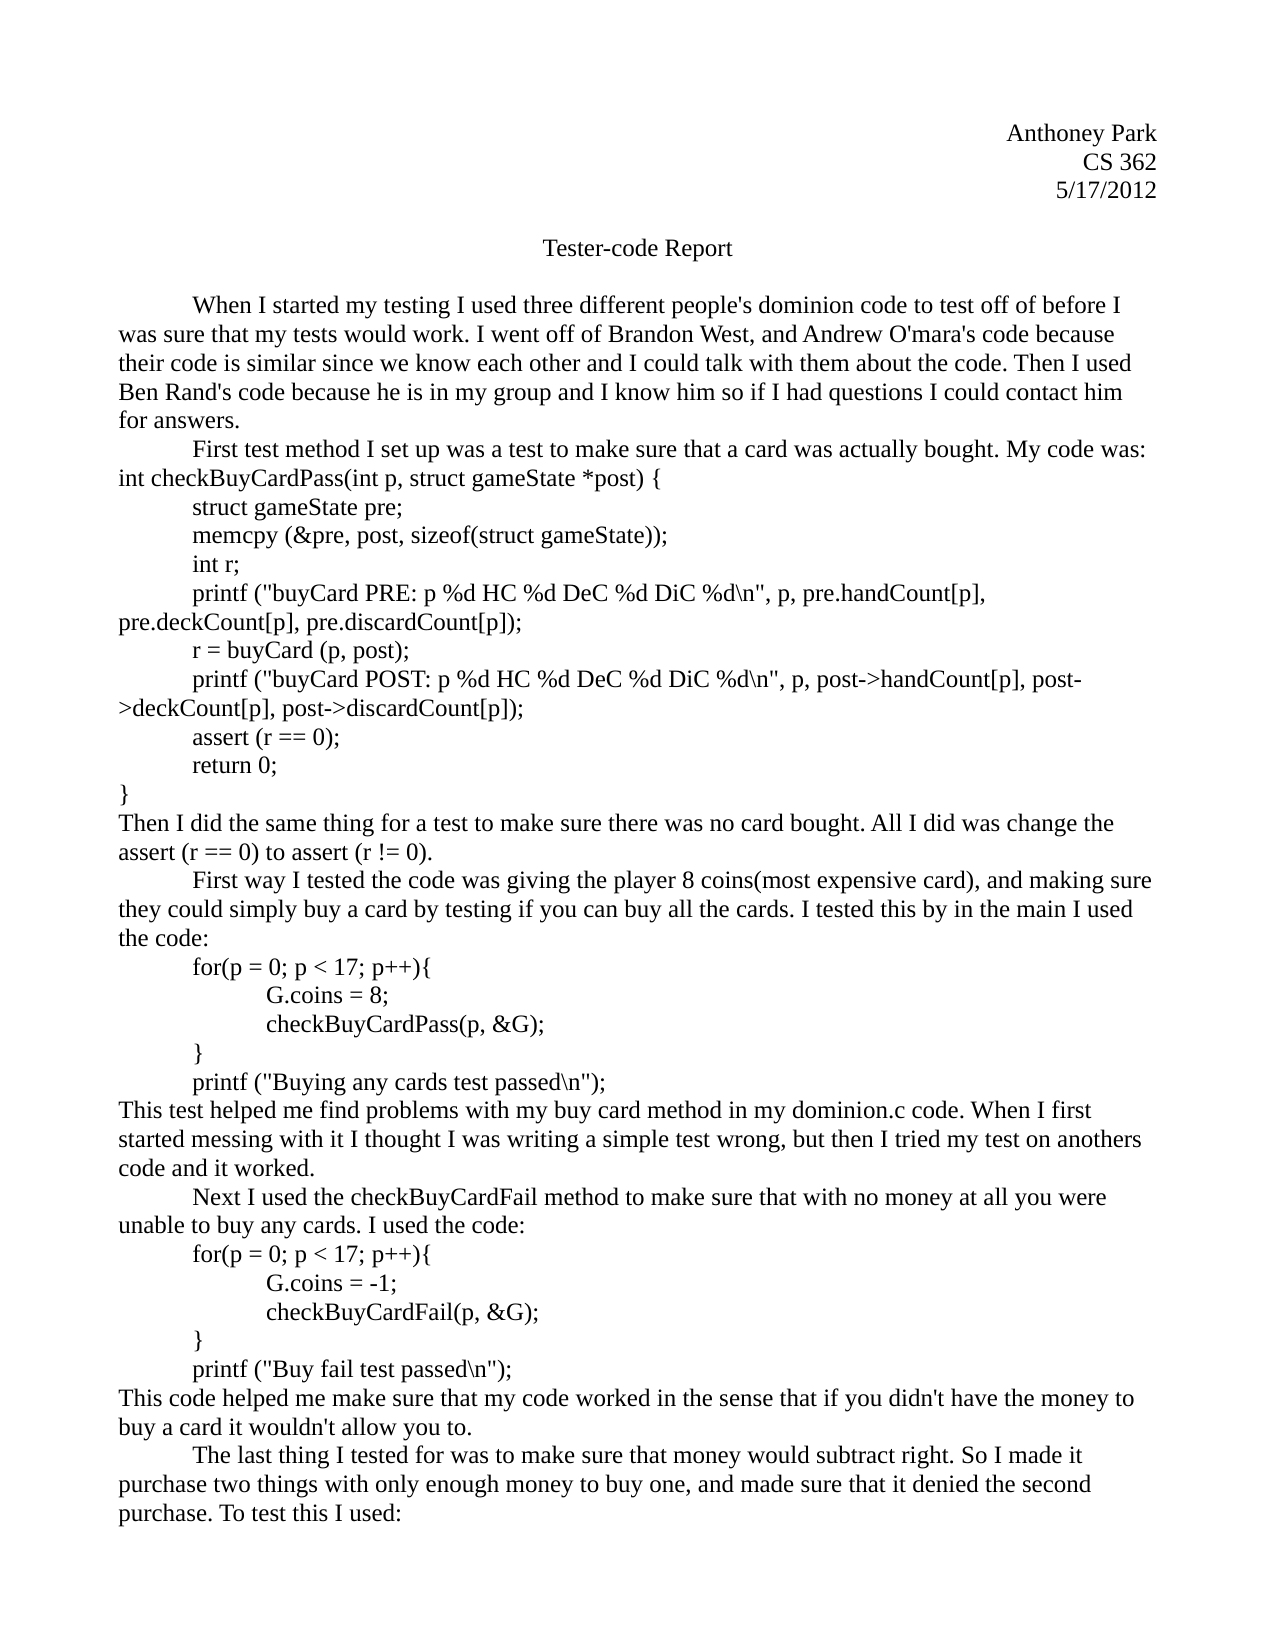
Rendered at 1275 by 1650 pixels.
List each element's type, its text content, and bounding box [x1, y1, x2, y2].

text When I started my testing I used three different people's dominion code to test off of before I was sure that my tests would work. I went off of Brandon West, and Andrew O'mara's code because their code is similar since we know each other and I could talk with them about the code. Then I used Ben Rand's code because he is in my group and I know him so if I had questions I could contact him for answers. [118, 291, 1157, 434]
text The last thing I tested for was to make sure that money would subtract right. So I made it purchase two things with only enough money to buy one, and made sure that it denied the second purchase. To test this I used: [118, 1441, 1157, 1527]
text First test method I set up was a test to make sure that a card was actually bought. My code was: [118, 434, 1157, 463]
text 5/17/2012 [118, 176, 1157, 204]
text This test helped me find problems with my buy card method in my dominion.c code. When I first started messing with it I thought I was writing a simple test wrong, but then I tried my test on anothers code and it worked. [118, 1096, 1157, 1182]
text Then I did the same thing for a test to make sure there was no card bought. All I did was change the assert (r == 0) to assert (r != 0). [118, 808, 1157, 866]
text for(p = 0; p < 17; p++){ G.coins = -1; checkBuyCardFail(p, &G); } printf ("Buy fail test passed\n"); [118, 1239, 1157, 1383]
text Next I used the checkBuyCardFail method to make sure that with no money at all you were unable to buy any cards. I used the code: [118, 1182, 1157, 1239]
text CS 362 [118, 147, 1157, 176]
text Tester-code Report [118, 233, 1157, 262]
text for(p = 0; p < 17; p++){ G.coins = 8; checkBuyCardPass(p, &G); } printf ("Buying any cards test passed\n"); [118, 952, 1157, 1096]
text int checkBuyCardPass(int p, struct gameState *post) { struct gameState pre; memcpy (&pre, post, sizeof(struct gameState)); int r; printf ("buyCard PRE: p %d HC %d DeC %d DiC %d\n", p, pre.handCount[p], pre.deckCount[p], pre.discardCount[p]); r = buyCard (p, post); printf ("buyCard POST: p %d HC %d DeC %d DiC %d\n", p, post->handCount[p], post->deckCount[p], post->discardCount[p]); assert (r == 0); return 0; } [118, 463, 1157, 808]
text Anthoney Park [118, 118, 1157, 147]
text First way I tested the code was giving the player 8 coins(most expensive card), and making sure they could simply buy a card by testing if you can buy all the cards. I tested this by in the main I used the code: [118, 866, 1157, 952]
text This code helped me make sure that my code worked in the sense that if you didn't have the money to buy a card it wouldn't allow you to. [118, 1383, 1157, 1441]
